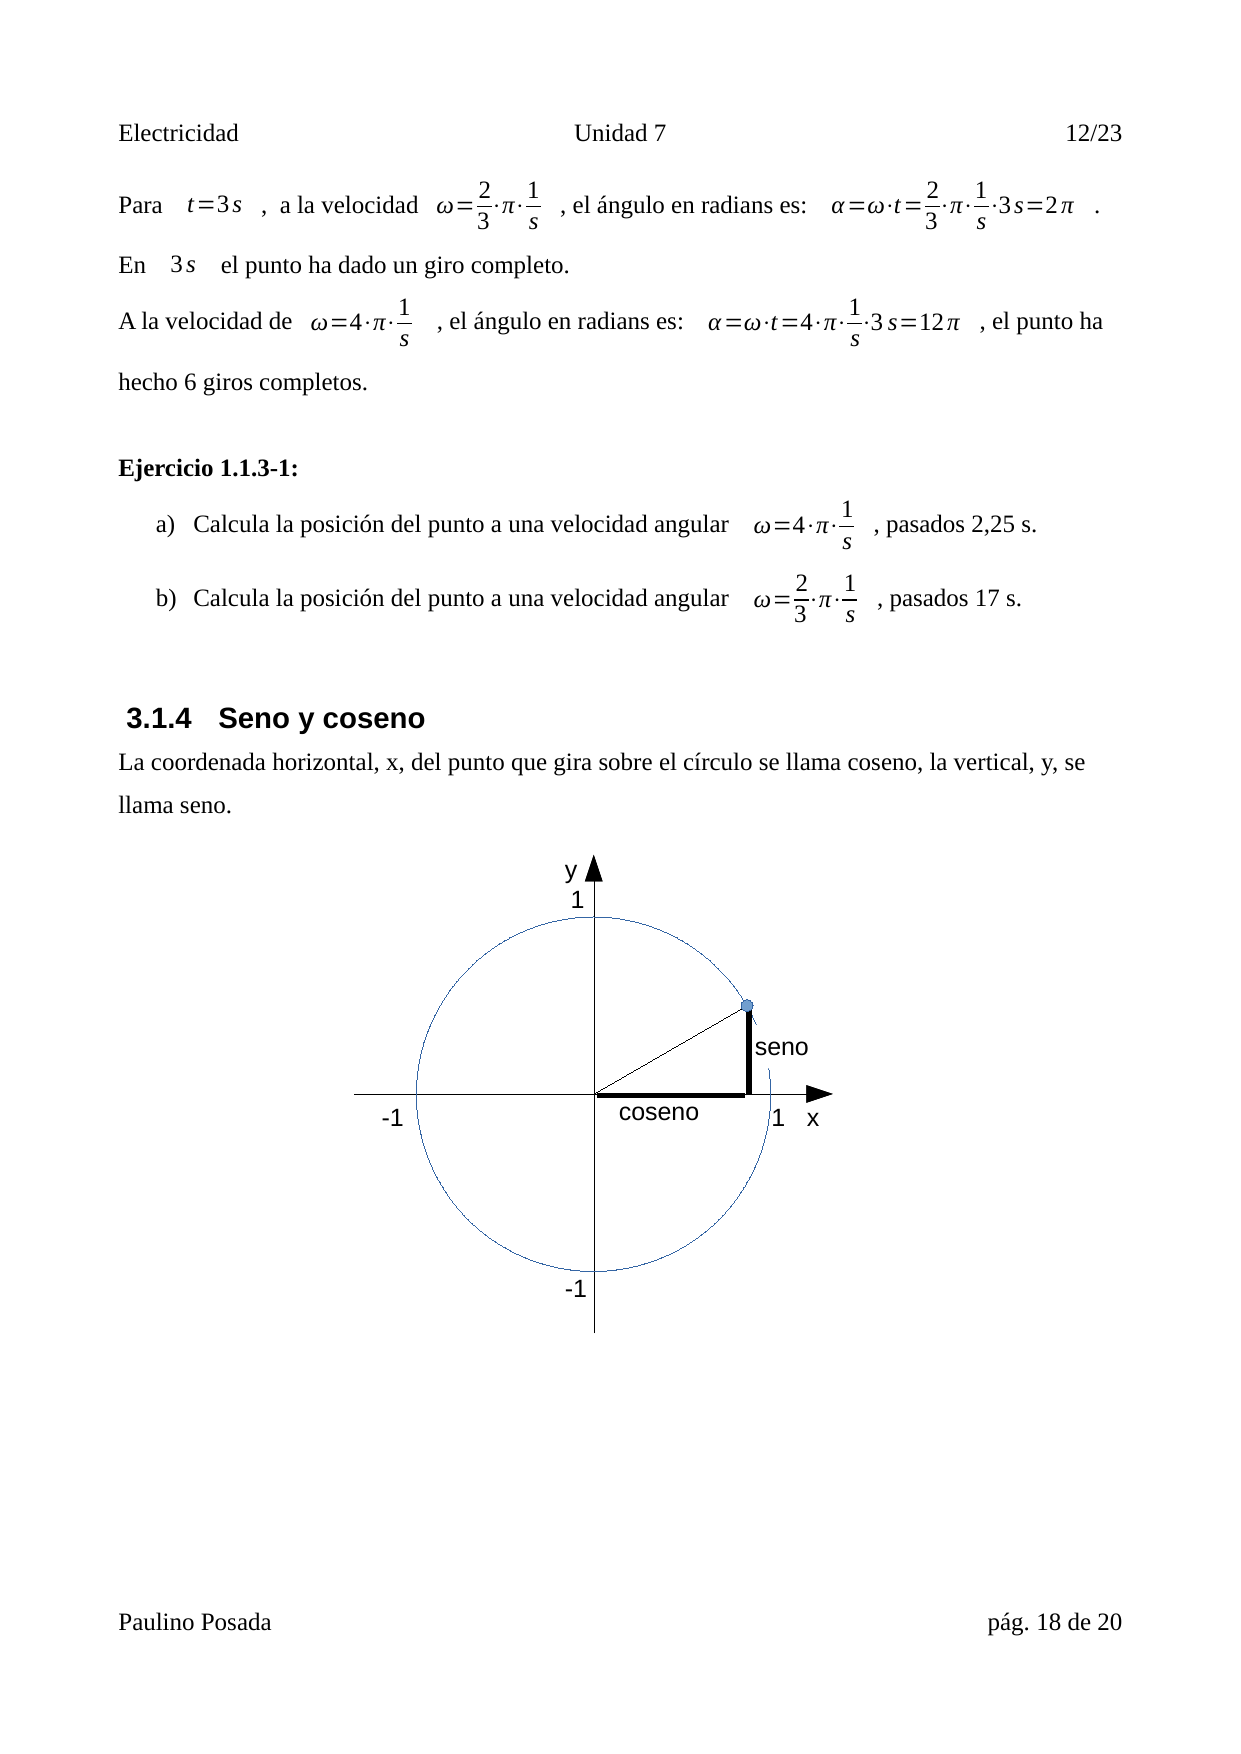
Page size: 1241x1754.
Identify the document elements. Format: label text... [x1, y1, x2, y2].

text Para , a la velocidad, el ángulo en radians es: . En el punto ha dado un giro completo. [118, 176, 1122, 279]
text La coordenada horizontal, x, del punto que gira sobre el círculo se llama coseno, la vertical, y, se llama seno. [118, 747, 1122, 819]
list Calcula la posición del punto a una velocidad angular , pasados 17 s. [156, 569, 1122, 629]
text A la velocidad de , el ángulo en radians es: , el punto ha hecho 6 giros completos. [118, 293, 1122, 395]
subtitle Seno y coseno [118, 701, 1122, 734]
list Calcula la posición del punto a una velocidad angular , pasados 2,25 s. [156, 496, 1122, 555]
text Ejercicio 1.1.3-1: [118, 453, 1122, 482]
